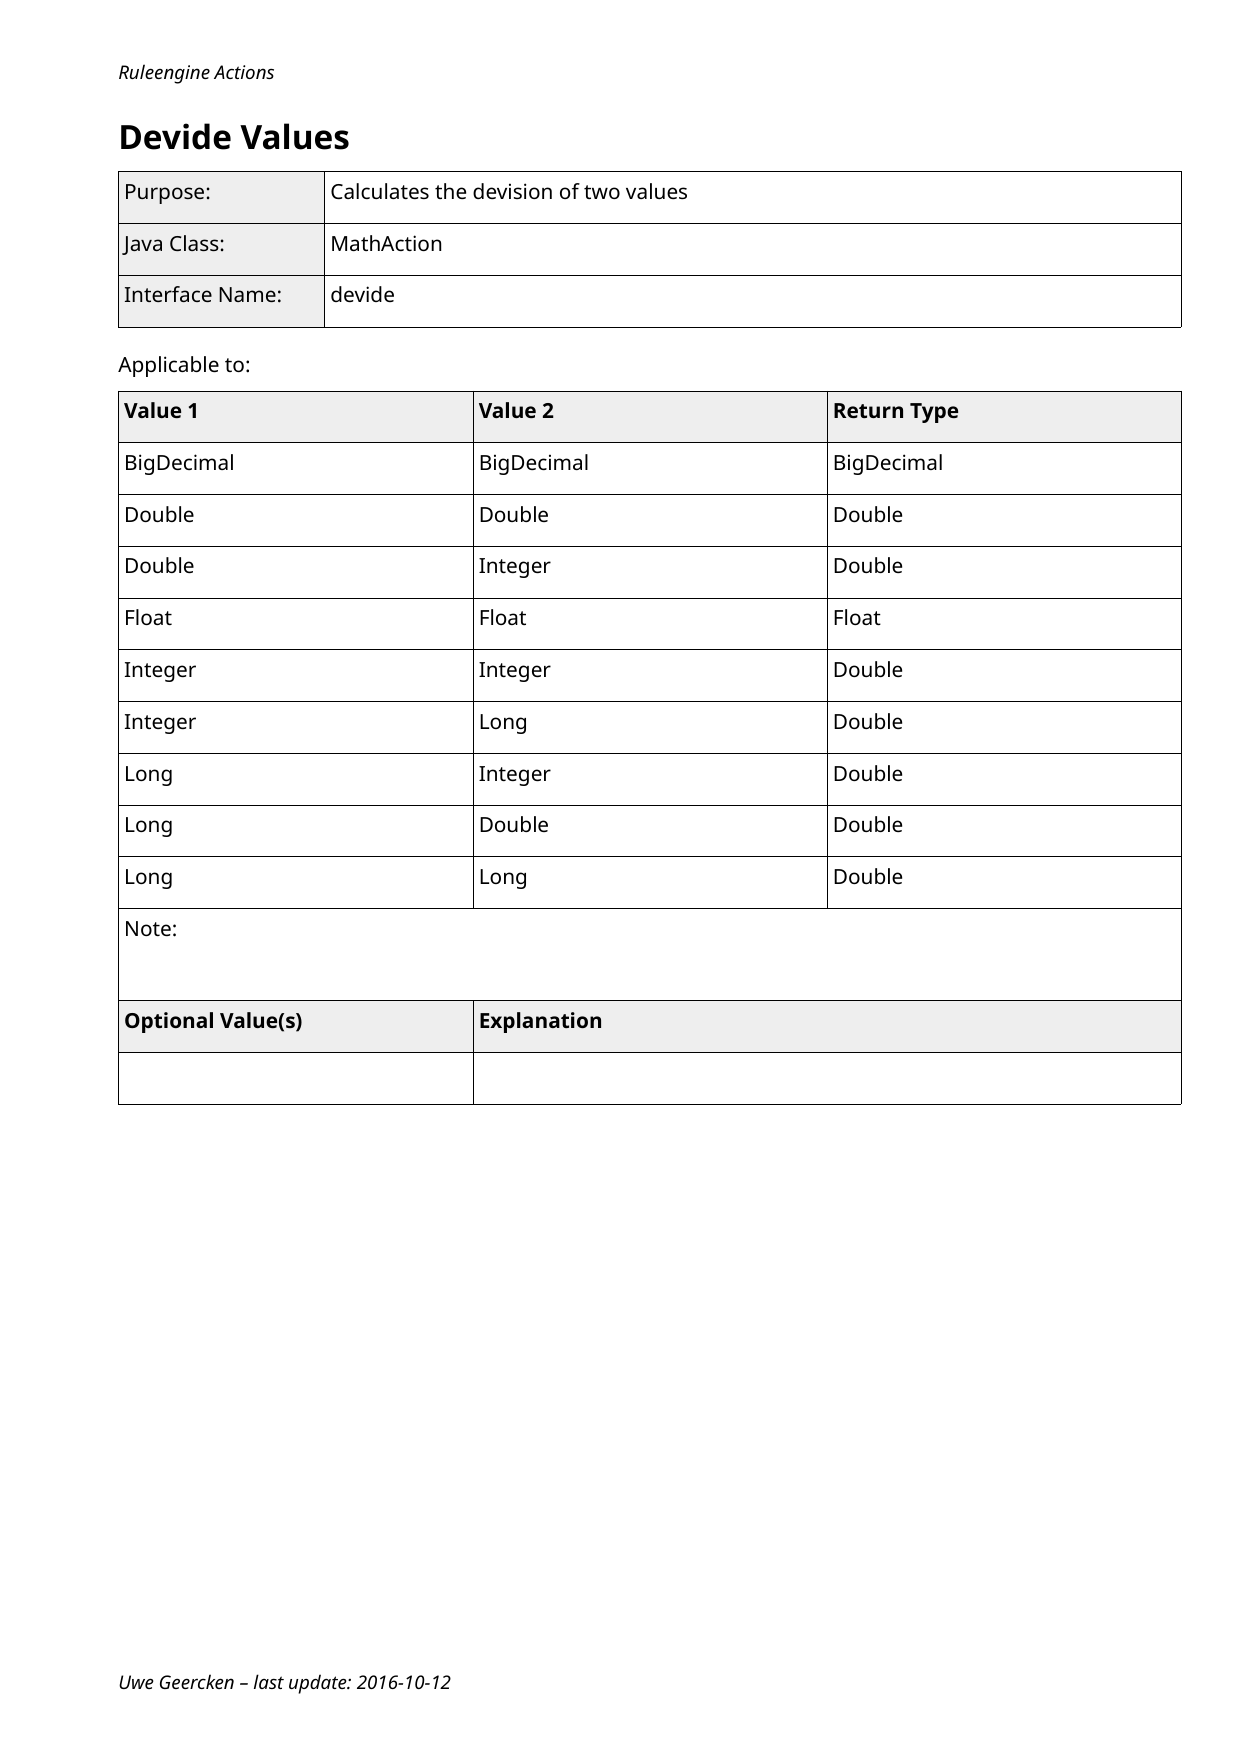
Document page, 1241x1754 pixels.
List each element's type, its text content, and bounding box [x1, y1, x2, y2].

table_cell [474, 1053, 1181, 1104]
table_cell Double [119, 495, 473, 546]
table_header Purpose: [119, 172, 324, 223]
text Devide Values [118, 114, 1181, 159]
table_cell Integer [119, 702, 473, 753]
table_cell devide [325, 276, 1181, 327]
text Applicable to: [118, 350, 1181, 379]
table_header Value 1 [119, 392, 473, 442]
table_cell Double [474, 806, 827, 856]
table_cell Java Class: [119, 224, 324, 275]
table_cell Float [119, 599, 473, 649]
table_cell Integer [474, 547, 827, 598]
table_cell BigDecimal [828, 443, 1181, 494]
table_cell Long [119, 754, 473, 805]
table_cell Long [474, 857, 827, 908]
table_cell Double [119, 547, 473, 598]
table_cell MathAction [325, 224, 1181, 275]
table_cell Double [828, 806, 1181, 856]
table_cell Float [828, 599, 1181, 649]
table_cell BigDecimal [474, 443, 827, 494]
table_cell Double [828, 547, 1181, 598]
table_cell [119, 1053, 473, 1104]
table_cell Double [828, 702, 1181, 753]
table_cell Double [828, 650, 1181, 701]
table_cell Interface Name: [119, 276, 324, 327]
table_header Value 2 [474, 392, 827, 442]
table_cell Long [474, 702, 827, 753]
table_cell Optional Value(s) [119, 1001, 473, 1052]
table_cell Integer [474, 754, 827, 805]
table_cell Float [474, 599, 827, 649]
table_cell Double [828, 495, 1181, 546]
table_cell Long [119, 806, 473, 856]
table_header Calculates the devision of two values [325, 172, 1181, 223]
table_cell Explanation [474, 1001, 1181, 1052]
table_cell Double [828, 857, 1181, 908]
table_cell Note: [119, 909, 1181, 1000]
table_cell Double [828, 754, 1181, 805]
table_cell Integer [474, 650, 827, 701]
table_cell Double [474, 495, 827, 546]
table_cell BigDecimal [119, 443, 473, 494]
table_cell Integer [119, 650, 473, 701]
table_cell Long [119, 857, 473, 908]
table_header Return Type [828, 392, 1181, 442]
